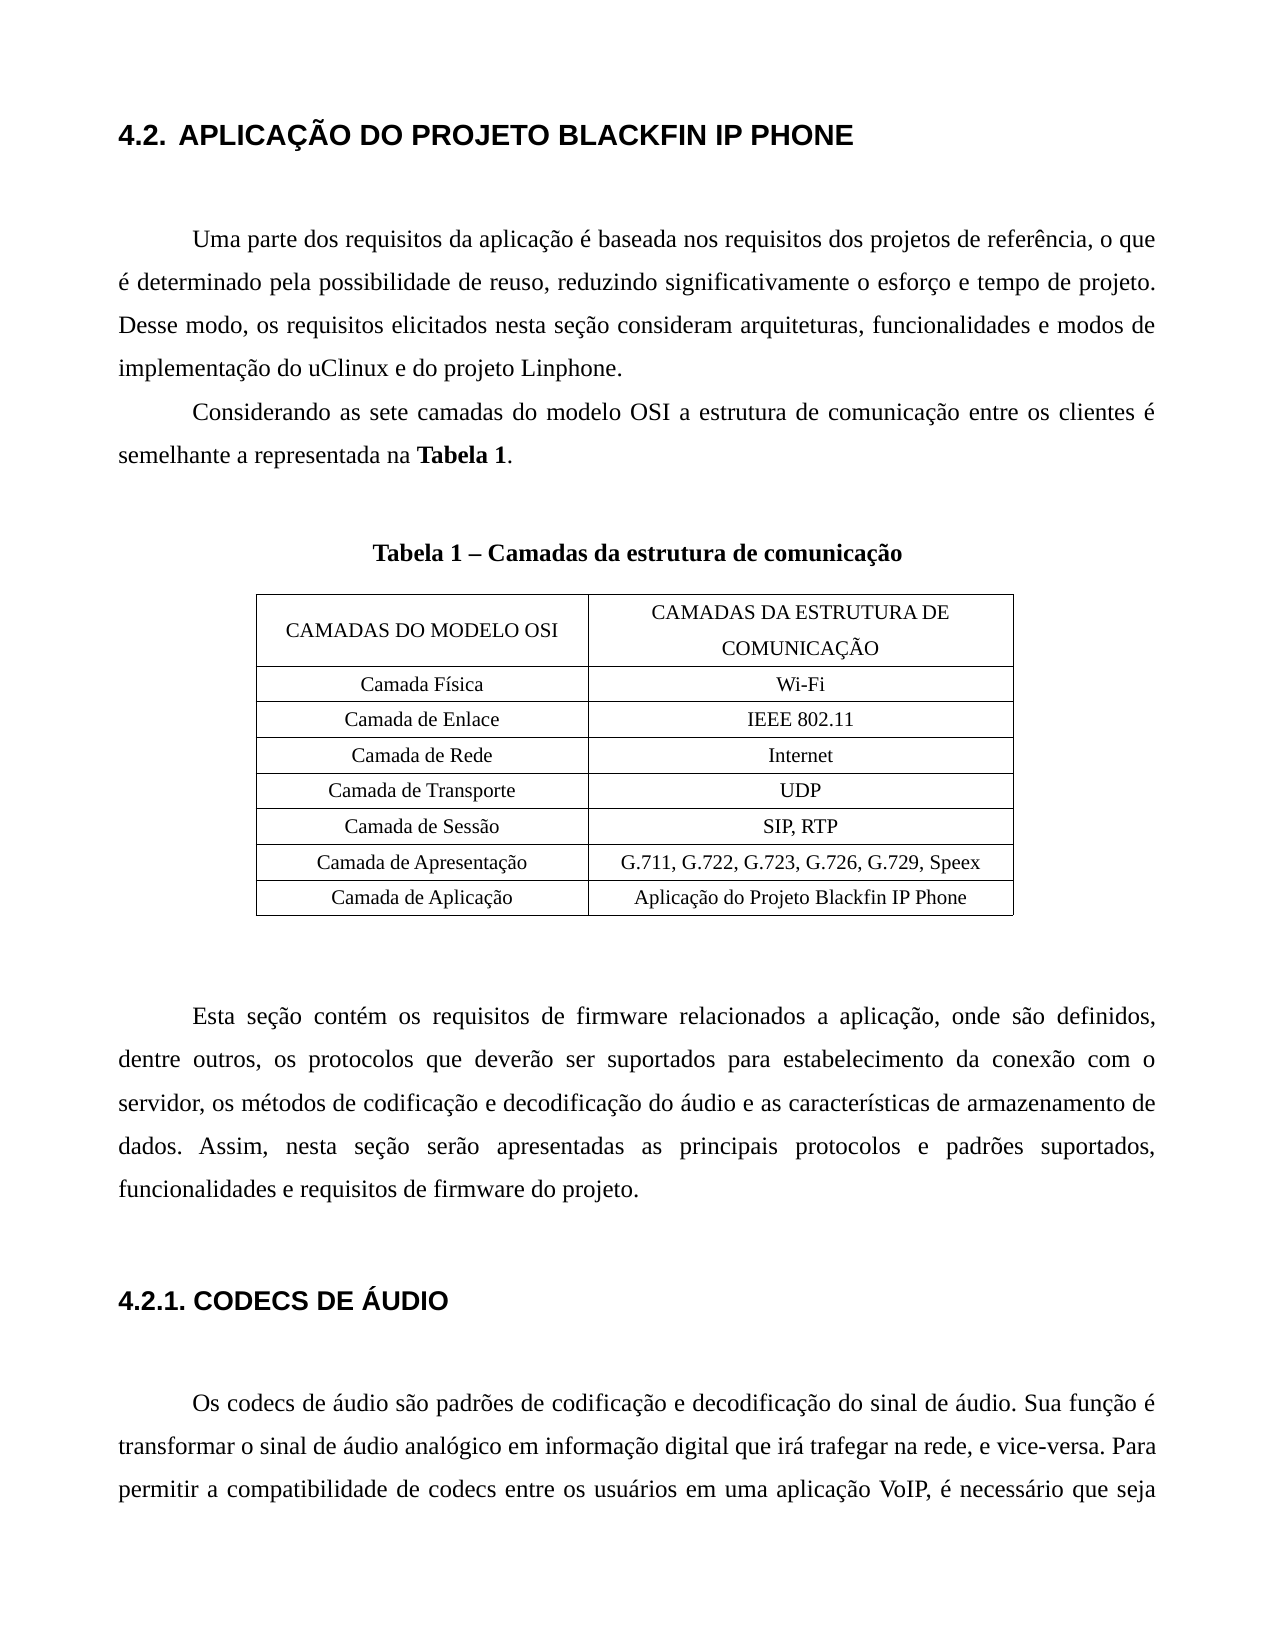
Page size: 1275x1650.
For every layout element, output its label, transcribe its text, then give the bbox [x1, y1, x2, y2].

table_cell Camada de Apresentação [257, 845, 588, 879]
table_cell Camada de Aplicação [257, 881, 588, 915]
subtitle CODECS DE ÁUDIO [118, 1285, 1157, 1316]
text Tabela 1 – Camadas da estrutura de comunicação [118, 538, 1157, 567]
text Os codecs de áudio são padrões de codificação e decodificação do sinal de áudio. Sua função é transformar o sinal de áudio analógico em informação digital que irá trafegar na rede, e vice-versa. Para permitir a compatibilidade de codecs entre os usuários em uma aplicação VoIP, é necessário que seja [118, 1388, 1157, 1503]
subtitle APLICAÇÃO DO PROJETO BLACKFIN IP PHONE [118, 118, 1157, 152]
text Uma parte dos requisitos da aplicação é baseada nos requisitos dos projetos de referência, o que é determinado pela possibilidade de reuso, reduzindo significativamente o esforço e tempo de projeto. Desse modo, os requisitos elicitados nesta seção consideram arquiteturas, funcionalidades e modos de implementação do uClinux e do projeto Linphone. [118, 224, 1157, 382]
table_cell Camada de Transporte [257, 774, 588, 808]
table_cell Camada de Rede [257, 738, 588, 773]
table_cell Camada de Sessão [257, 809, 588, 844]
table_cell Camada Física [257, 667, 588, 701]
text Considerando as sete camadas do modelo OSI a estrutura de comunicação entre os clientes é semelhante a representada na Tabela 1. [118, 397, 1157, 468]
table_cell Internet [589, 738, 1013, 773]
table_cell SIP, RTP [589, 809, 1013, 844]
text Esta seção contém os requisitos de firmware relacionados a aplicação, onde são definidos, dentre outros, os protocolos que deverão ser suportados para estabelecimento da conexão com o servidor, os métodos de codificação e decodificação do áudio e as características de armazenamento de dados. Assim, nesta seção serão apresentadas as principais protocolos e padrões suportados, funcionalidades e requisitos de firmware do projeto. [118, 1001, 1157, 1203]
table_cell Wi-Fi [589, 667, 1013, 701]
table_header CAMADAS DA ESTRUTURA DE COMUNICAÇÃO [589, 595, 1013, 666]
table_cell UDP [589, 774, 1013, 808]
table_cell G.711, G.722, G.723, G.726, G.729, Speex [589, 845, 1013, 879]
table_cell Camada de Enlace [257, 702, 588, 737]
table_cell IEEE 802.11 [589, 702, 1013, 737]
table_cell Aplicação do Projeto Blackfin IP Phone [589, 881, 1013, 915]
table_header CAMADAS DO MODELO OSI [257, 595, 588, 666]
